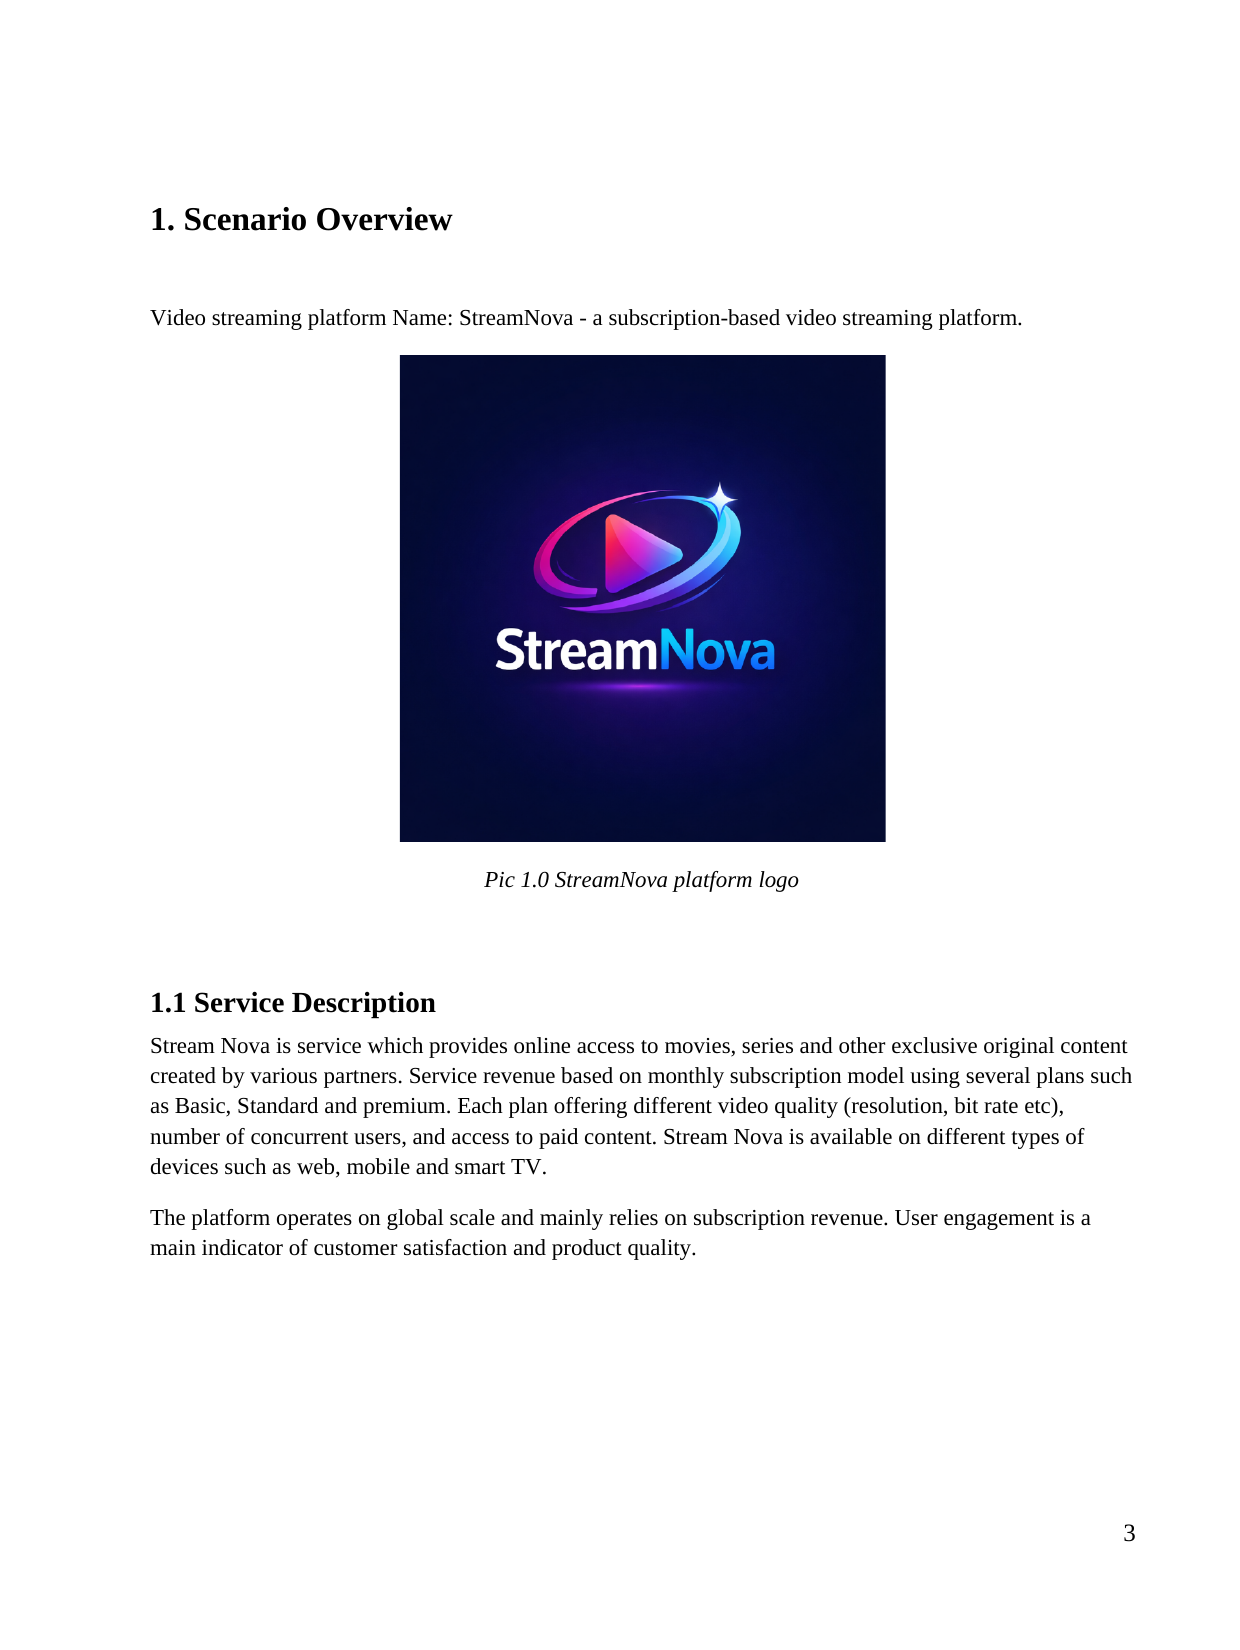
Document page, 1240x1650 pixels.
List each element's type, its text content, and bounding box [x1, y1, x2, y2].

text Video streaming platform Name: StreamNova - a subscription-based video streaming platform. [150, 303, 1135, 331]
text Stream Nova is service which provides online access to movies, series and other exclusive original content created by various partners. Service revenue based on monthly subscription model using several plans such as Basic, Standard and premium. Each plan offering different video quality (resolution, bit rate etc), number of concurrent users, and access to paid content. Stream Nova is available on different types of devices such as web, mobile and smart TV. [150, 1032, 1135, 1179]
text The platform operates on global scale and mainly relies on subscription revenue. User engagement is a main indicator of customer satisfaction and product quality. [150, 1204, 1135, 1261]
subtitle 1. Scenario Overview [150, 199, 1135, 237]
subtitle 1.1 Service Description [150, 985, 1135, 1019]
text Pic 1.0 StreamNova platform logo [150, 866, 1135, 893]
